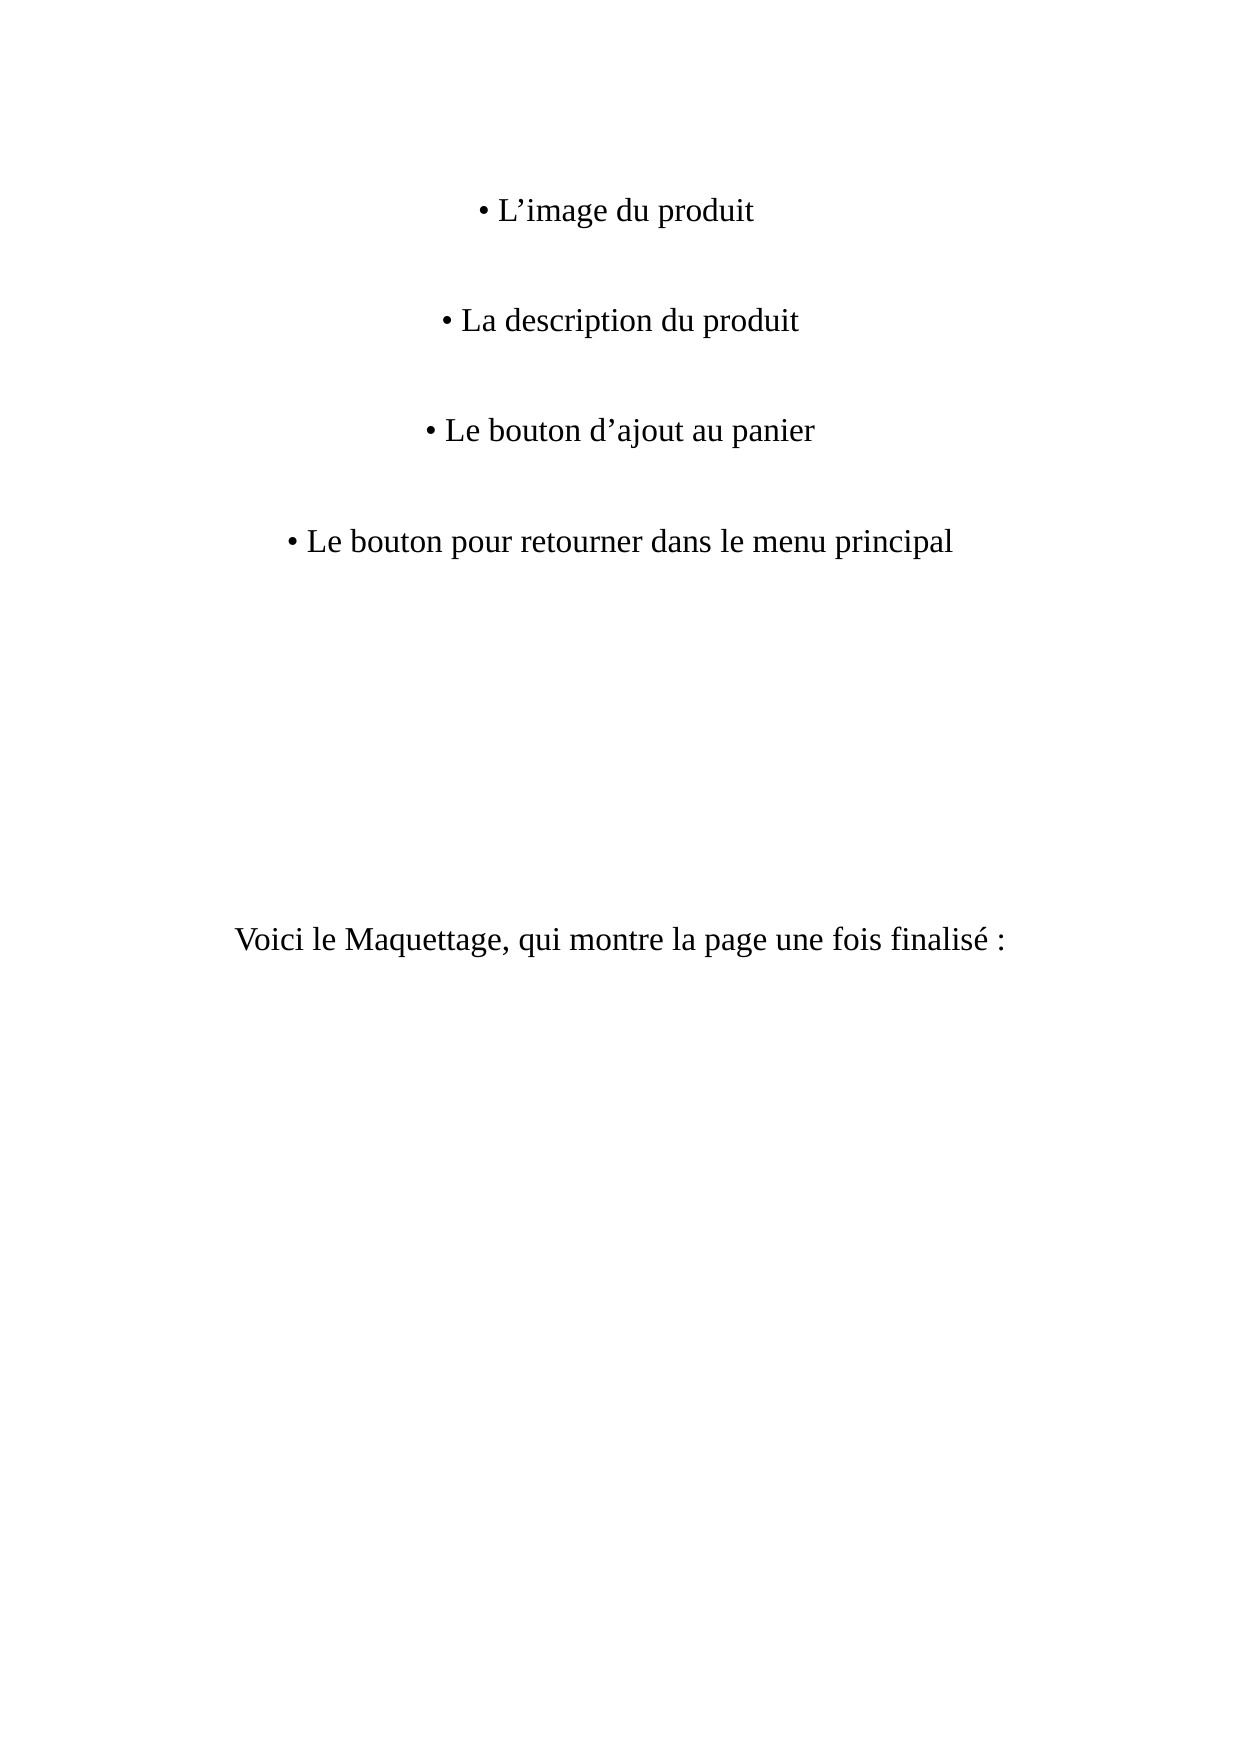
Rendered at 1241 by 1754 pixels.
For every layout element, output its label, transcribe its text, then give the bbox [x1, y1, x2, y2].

text • Le bouton d’ajout au panier [118, 411, 1122, 449]
text • La description du produit [118, 300, 1122, 339]
text • L’image du produit [118, 190, 1122, 228]
text • Le bouton pour retourner dans le menu principal [118, 521, 1122, 559]
text Voici le Maquettage, qui montre la page une fois finalisé : [118, 919, 1122, 958]
